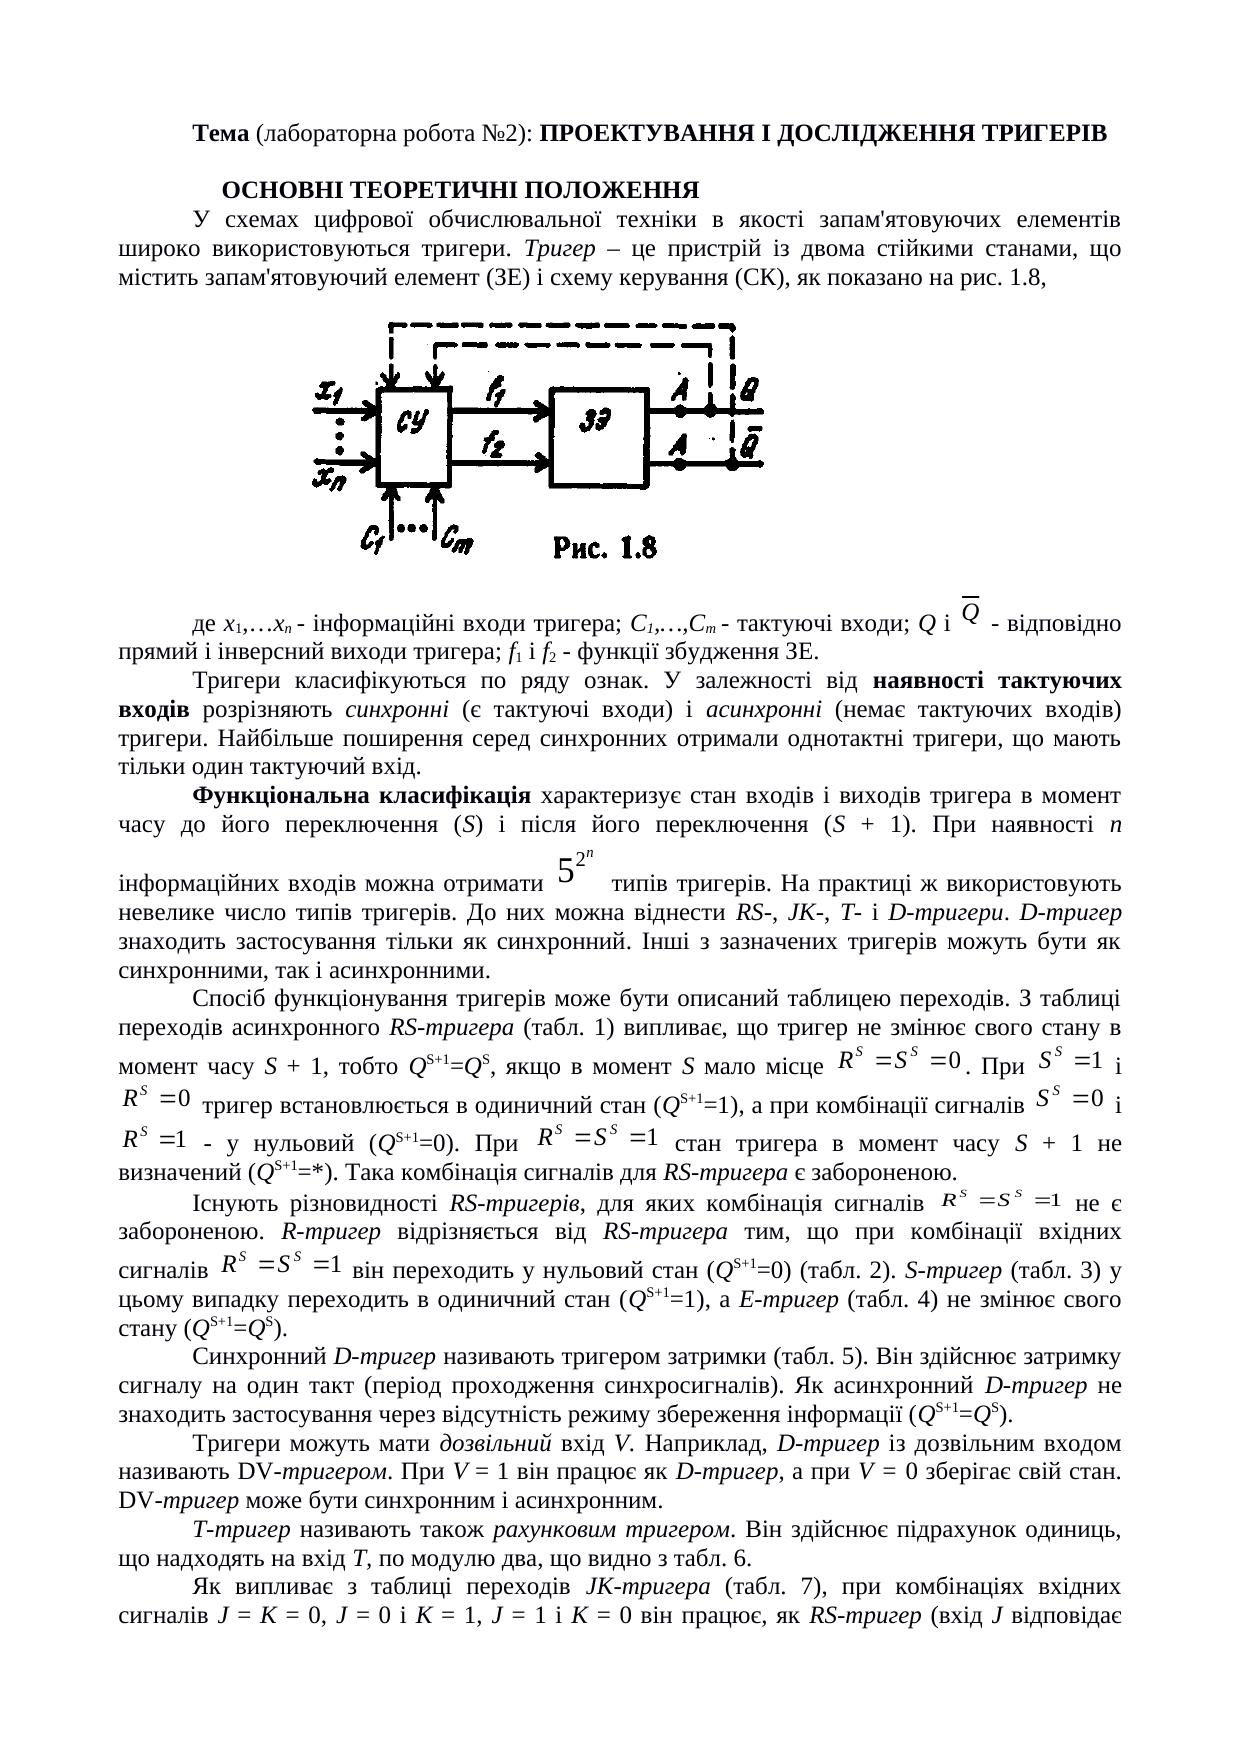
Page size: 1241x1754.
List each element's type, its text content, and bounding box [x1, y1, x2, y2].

text T-тригер називають також рахунковим тригером. Він здійснює підрахунок одиниць, що надходять на вхід Т, по модулю два, що видно з табл. 6. [118, 1514, 1122, 1571]
text Як випливає з таблиці переходів JK-тригера (табл. 7), при комбінаціях вхідних сигналів J = K = 0, J = 0 і K = 1, J = 1 і K = 0 він працює, як RS-тригер (вхід J відповідає [118, 1571, 1122, 1629]
text Тригери класифікуються по ряду ознак. У залежності від наявності тактуючих входів розрізняють синхронні (є тактуючі входи) і асинхронні (немає тактуючих входів) тригери. Найбільше поширення серед синхронних отримали однотактні тригери, що мають тільки один тактуючий вхід. [118, 665, 1122, 780]
text Існують різновидності RS-тригерів, для яких комбінація сигналів не є забороненою. R-тригер відрізняється від RS-тригера тим, що при комбінації вхідних сигналів він переходить у нульовий стан (QS+1=0) (табл. 2). S-тригер (табл. 3) у цьому випадку переходить в одиничний стан (QS+1=1), а E-тригер (табл. 4) не змінює свого стану (QS+1=QS). [118, 1186, 1122, 1341]
text Синхронний D-тригер називають тригером затримки (табл. 5). Він здійснює затримку сигналу на один такт (період проходження синхросигналів). Як асинхронний D-тригер не знаходить застосування через відсутність режиму збереження інформації (QS+1=QS). [118, 1341, 1122, 1428]
text Тригери можуть мати дозвільний вхід V. Наприклад, D-тригер із дозвільним входом називають DV-тригером. При V = 1 він працює як D-тригер, а при V = 0 зберігає свій стан. DV-тригер може бути синхронним і асинхронним. [118, 1428, 1122, 1514]
text Основні теоретичні положення [148, 176, 1122, 204]
text Тема (лабораторна робота №2): ПРОЕКТУВАННЯ І ДОСЛІДЖЕННЯ ТРИГЕРІВ [118, 118, 1122, 147]
text де x1,…xn - інформаційні входи тригера; С1,…,Ст - тактуючі входи; Q і - відповідно прямий і інверсний виходи тригера; f1 і f2 - функції збудження ЗЕ. [118, 291, 1122, 665]
text Спосіб функціонування тригерів може бути описаний таблицею переходів. З таблиці переходів асинхронного RS-тригера (табл. 1) випливає, що тригер не змінює свого стану в момент часу S + 1, тобто QS+1=QS, якщо в момент S мало місце . При і тригер встановлюється в одиничний стан (QS+1=1), а при комбінації сигналів і - у нульовий (QS+1=0). При стан тригера в момент часу S + 1 не визначений (QS+1=*). Така комбінація сигналів для RS-тригера є забороненою. [118, 983, 1122, 1186]
picture [303, 320, 784, 592]
text Функціональна класифікація характеризує стан входів і виходів тригера в момент часу до його переключення (S) і після його переключення (S + 1). При наявності п інформаційних входів можна отримати типів тригерів. На практиці ж використовують невелике число типів тригерів. До них можна віднести RS-, JK-, Т- і D-тригери. D-тригер знаходить застосування тільки як синхронний. Інші з зазначених тригерів можуть бути як синхронними, так і асинхронними. [118, 780, 1122, 983]
text У схемах цифрової обчислювальної техніки в якості запам'ятовуючих елементів широко використовуються тригери. Тригер – це пристрій із двома стійкими станами, що містить запам'ятовуючий елемент (ЗЕ) і схему керування (СК), як показано на рис. 1.8, [118, 204, 1122, 291]
